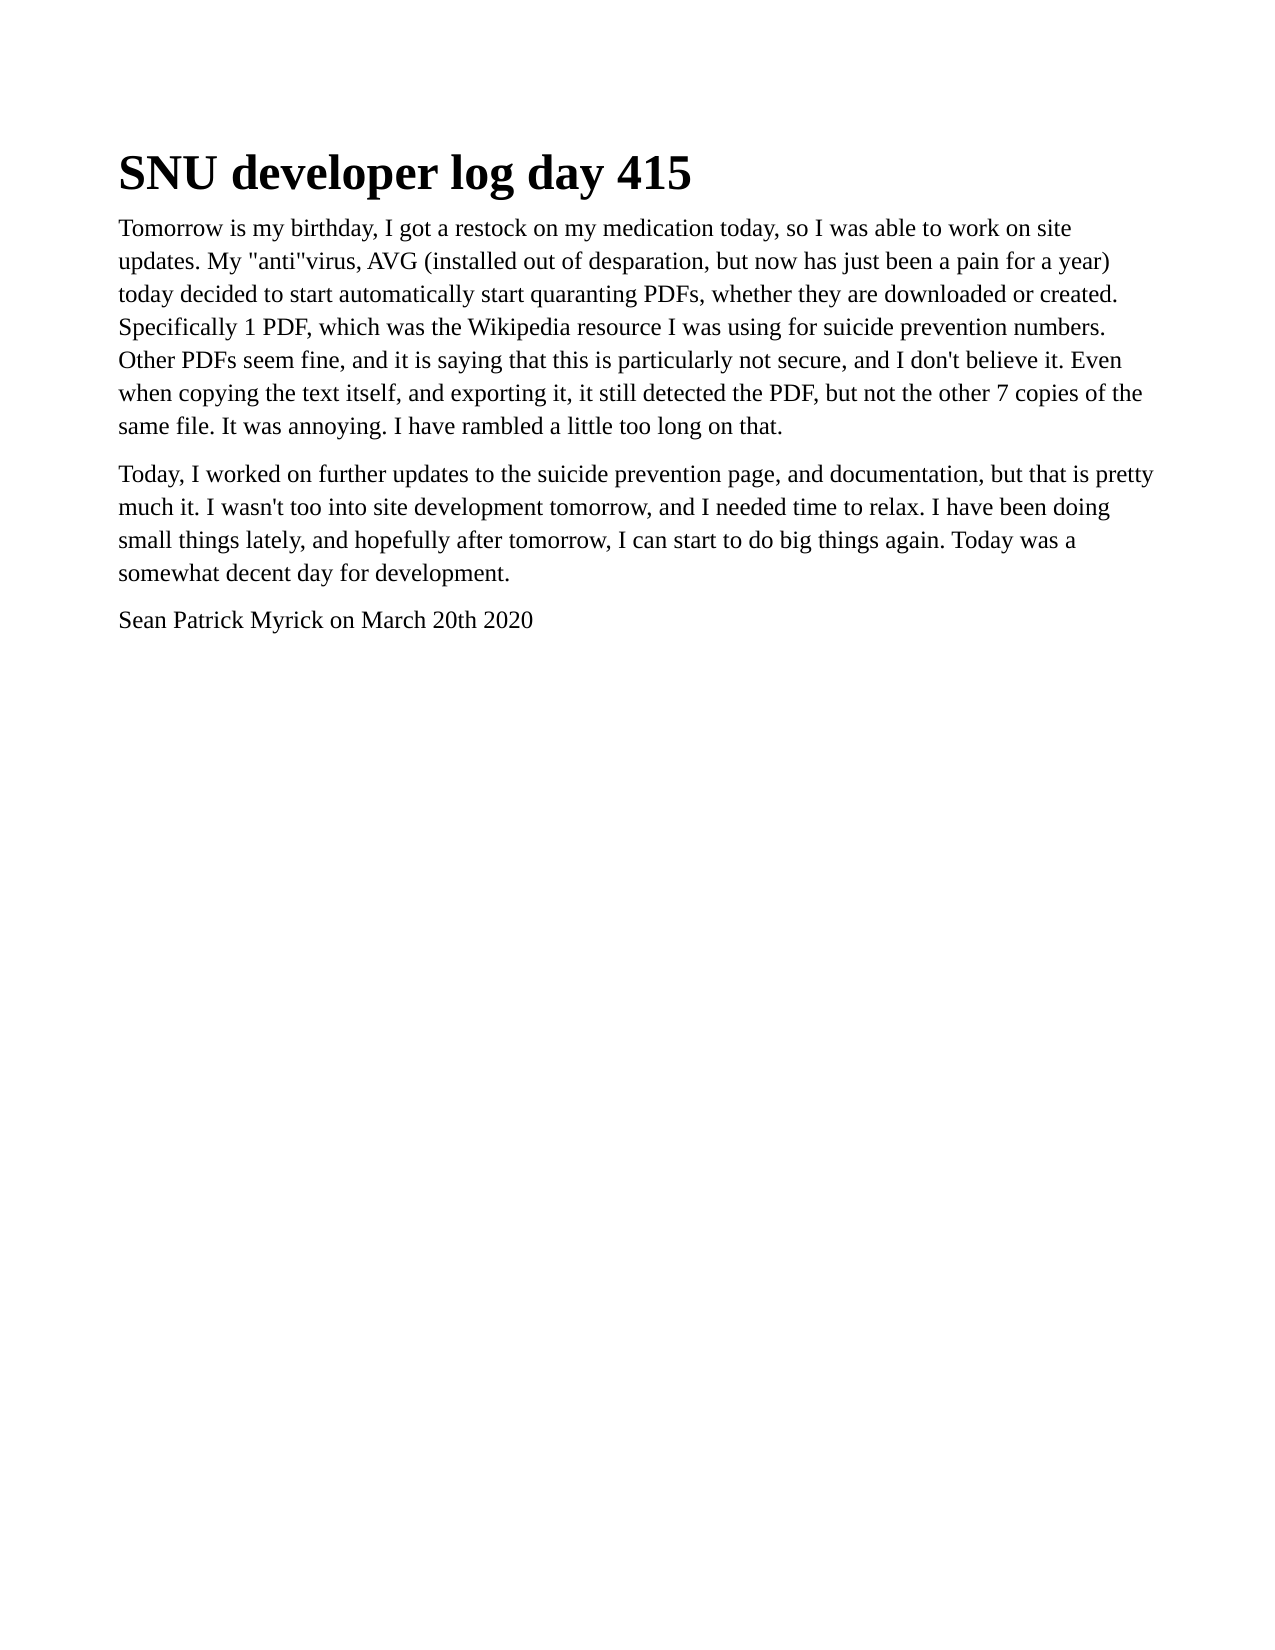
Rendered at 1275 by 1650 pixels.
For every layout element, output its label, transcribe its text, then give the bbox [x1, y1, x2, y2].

text Today, I worked on further updates to the suicide prevention page, and documentation, but that is pretty much it. I wasn't too into site development tomorrow, and I needed time to relax. I have been doing small things lately, and hopefully after tomorrow, I can start to do big things again. Today was a somewhat decent day for development. [118, 459, 1157, 587]
text Sean Patrick Myrick on March 20th 2020 [118, 606, 1157, 634]
text Tomorrow is my birthday, I got a restock on my medication today, so I was able to work on site updates. My "anti"virus, AVG (installed out of desparation, but now has just been a pain for a year) today decided to start automatically start quaranting PDFs, whether they are downloaded or created. Specifically 1 PDF, which was the Wikipedia resource I was using for suicide prevention numbers. Other PDFs seem fine, and it is saying that this is particularly not secure, and I don't believe it. Even when copying the text itself, and exporting it, it still detected the PDF, but not the other 7 copies of the same file. It was annoying. I have rambled a little too long on that. [118, 213, 1157, 440]
subtitle SNU developer log day 415 [118, 143, 1157, 201]
